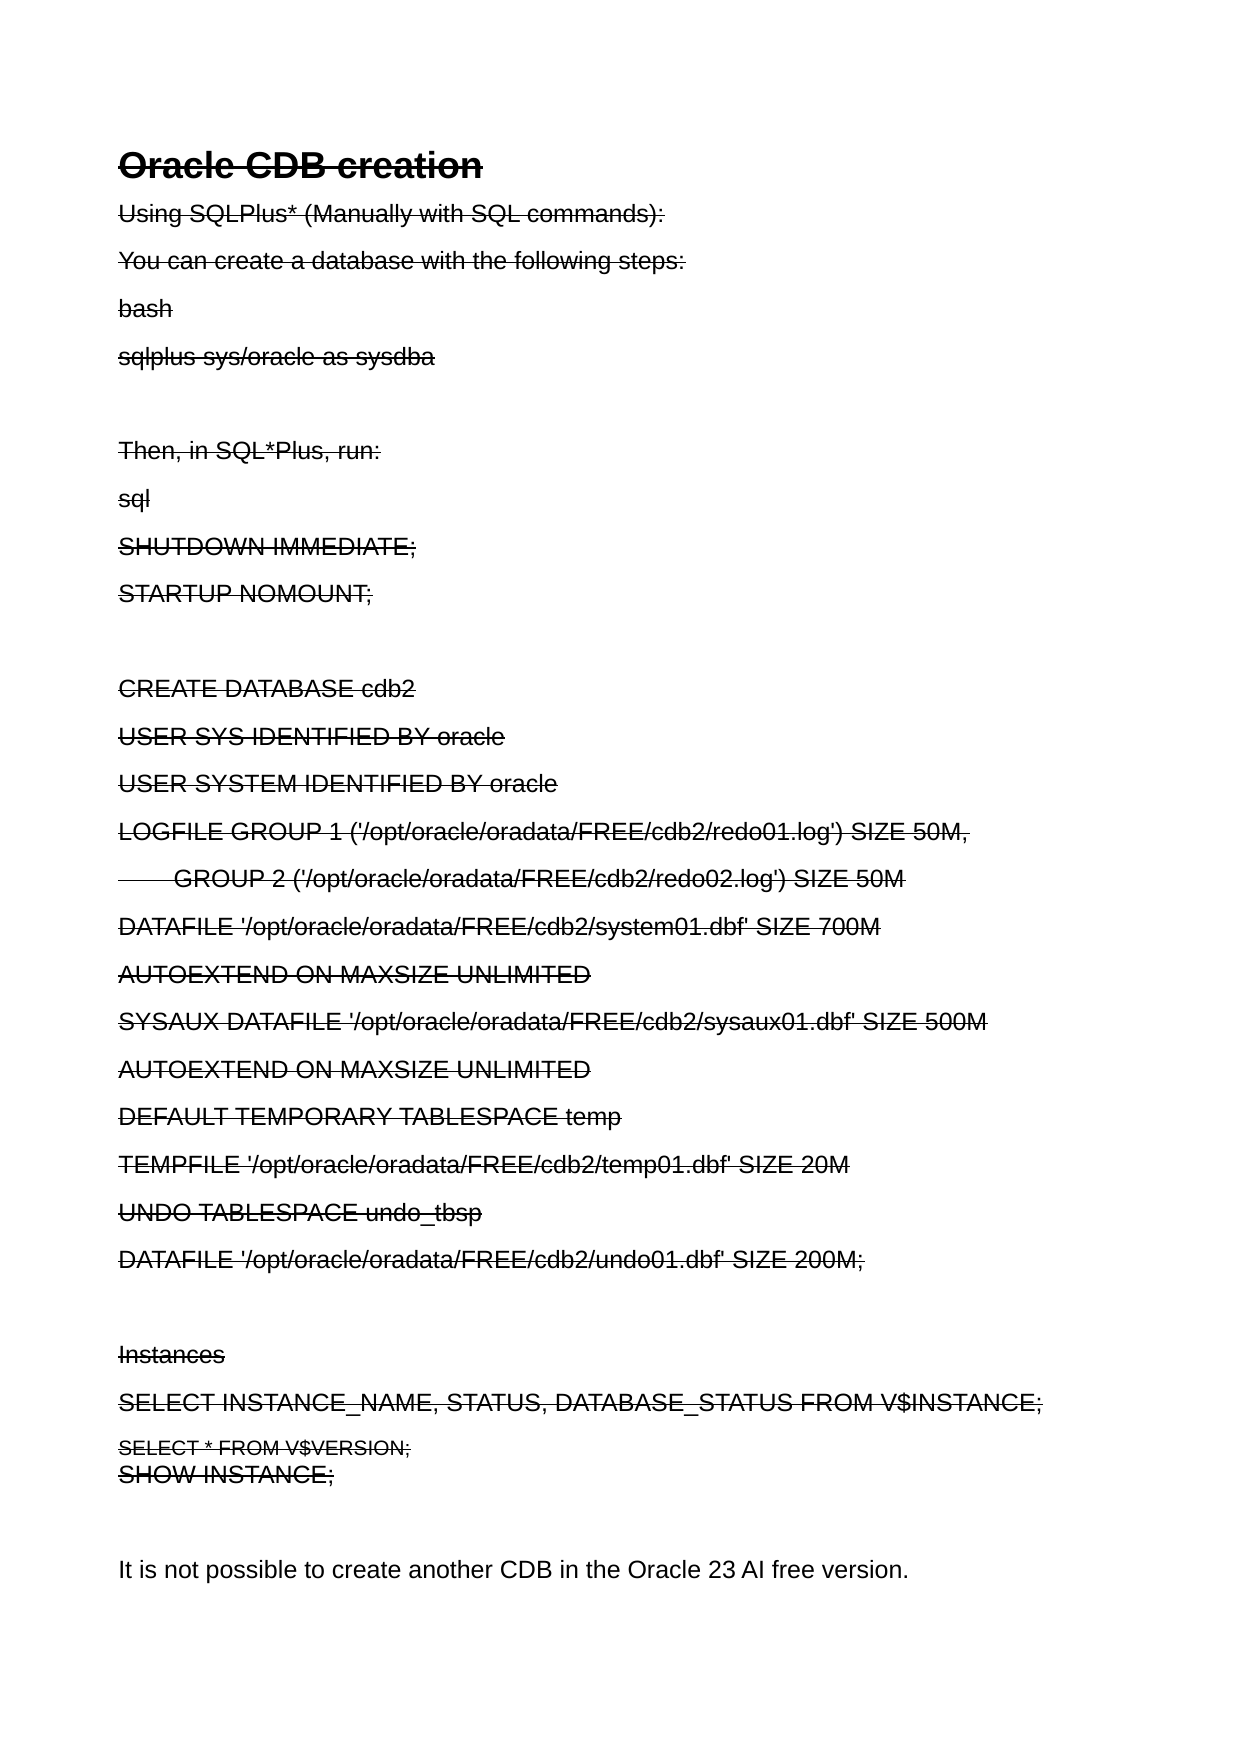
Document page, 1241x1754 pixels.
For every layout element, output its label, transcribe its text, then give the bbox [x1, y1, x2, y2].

text CREATE DATABASE cdb2 [118, 674, 1122, 703]
text sqlplus sys/oracle as sysdba [118, 342, 1122, 370]
text Then, in SQL*Plus, run: [118, 436, 1122, 465]
text Using SQLPlus* (Manually with SQL commands): [118, 199, 1122, 227]
text It is not possible to create another CDB in the Oracle 23 AI free version. [118, 1555, 1122, 1583]
text DEFAULT TEMPORARY TABLESPACE temp [118, 1102, 1122, 1131]
text SHUTDOWN IMMEDIATE; [118, 532, 1122, 560]
text GROUP 2 ('/opt/oracle/oradata/FREE/cdb2/redo02.log') SIZE 50M [118, 864, 1122, 893]
text USER SYS IDENTIFIED BY oracle [118, 722, 1122, 750]
text UNDO TABLESPACE undo_tbsp [118, 1198, 1122, 1226]
text Instances [118, 1340, 1122, 1369]
text LOGFILE GROUP 1 ('/opt/oracle/oradata/FREE/cdb2/redo01.log') SIZE 50M, [118, 817, 1122, 846]
text TEMPFILE '/opt/oracle/oradata/FREE/cdb2/temp01.dbf' SIZE 20M [118, 1150, 1122, 1179]
text SHOW INSTANCE; [118, 1459, 1122, 1488]
text AUTOEXTEND ON MAXSIZE UNLIMITED [118, 959, 1122, 988]
text USER SYSTEM IDENTIFIED BY oracle [118, 769, 1122, 798]
text SELECT INSTANCE_NAME, STATUS, DATABASE_STATUS FROM V$INSTANCE; [118, 1388, 1122, 1417]
text sql [118, 484, 1122, 513]
text STARTUP NOMOUNT; [118, 579, 1122, 608]
text DATAFILE '/opt/oracle/oradata/FREE/cdb2/undo01.dbf' SIZE 200M; [118, 1245, 1122, 1274]
text bash [118, 294, 1122, 323]
text You can create a database with the following steps: [118, 246, 1122, 275]
text AUTOEXTEND ON MAXSIZE UNLIMITED [118, 1055, 1122, 1083]
text SELECT * FROM V$VERSION; [118, 1436, 1122, 1459]
text SYSAUX DATAFILE '/opt/oracle/oradata/FREE/cdb2/sysaux01.dbf' SIZE 500M [118, 1007, 1122, 1036]
text DATAFILE '/opt/oracle/oradata/FREE/cdb2/system01.dbf' SIZE 700M [118, 912, 1122, 941]
subtitle Oracle CDB creation [118, 143, 1122, 186]
